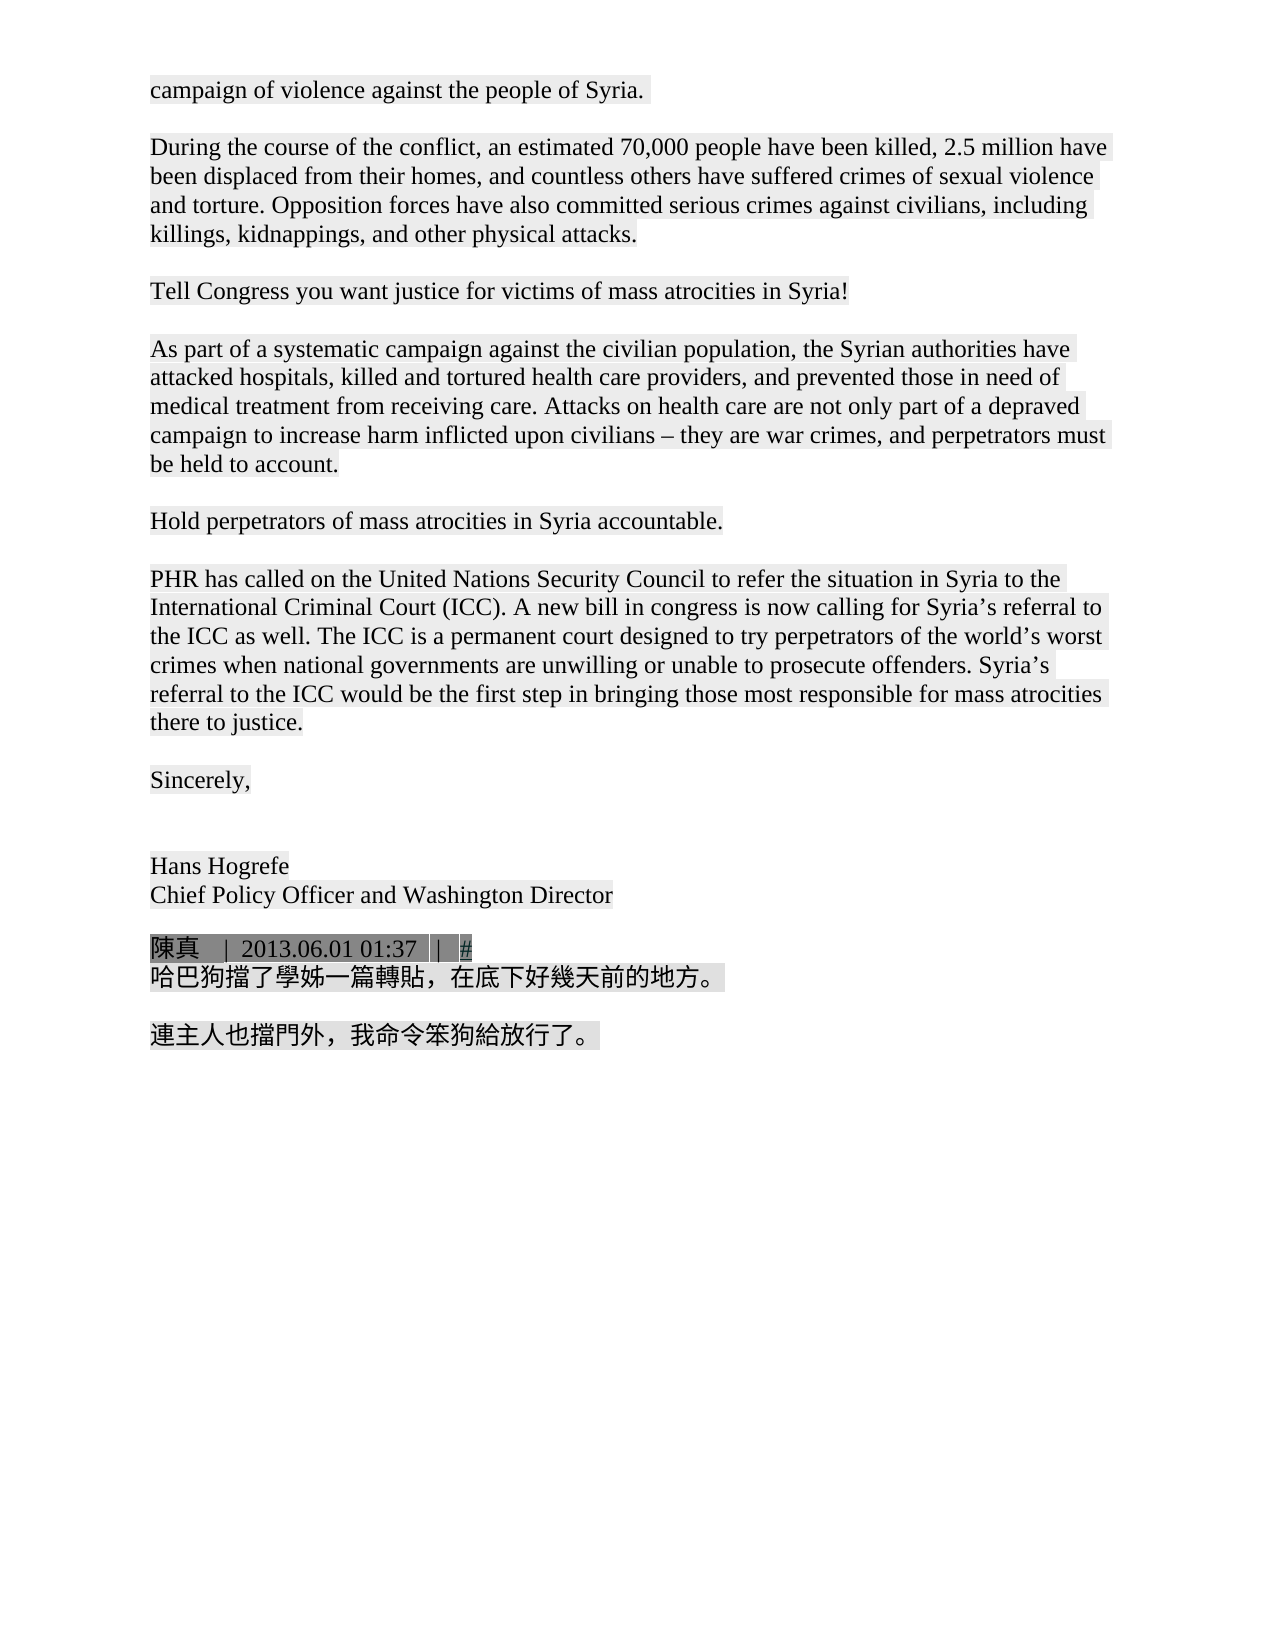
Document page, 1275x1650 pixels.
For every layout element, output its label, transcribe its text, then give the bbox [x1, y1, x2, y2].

text 陳真 | 2013.06.01 01:37 | # [150, 934, 1125, 963]
text 哈巴狗擋了學姊一篇轉貼，在底下好幾天前的地方。 連主人也擋門外，我命令笨狗給放行了。 [150, 963, 1125, 1050]
text 底下是剛收到的，PHR(醫師人權組織)派發給會員的一封信。 PHR成立於1986年，我是1988年加入，算起來也已經四分之一個世紀。PHR就跟AI或HRW(人權觀察組織，這組織的重要金主之一就是索羅斯)一樣，是國際上頗具聲望而且 "還算" 中立的人權組織。但是，各位把信看一遍，不知心裏做何感想？ 中立組織尚且如此徹底偏頗，那就更不用說那些純粹扛著民主人權旗幟的國內外各種"人權組織"了。美國多的是這一類組織，其中有些甚至是美國中情局專門搞對外滲透的情治單位改裝門面所成立，例如頒給王丹的那個美國 "人權" 組織便是，這些 "人權" 組織總是喜歡頒獎給那些 "反對美國敵人" 的所謂反對者，正猶如美國也曾大力讚賞海珊與蔣介石是民主世界的燈塔一般。 中國崛起至今，不曾在海外發動戰爭或搞政變暗殺，但美國半個世紀來卻沒有一天不發動戰爭，每天都在四處殺人，四處丟炸彈。每丟一顆炸彈，就能創造千萬財富；美國人簡直就是靠軍火生意在過活的。想到這個國家，實在很無奈，世上無一字能說出我心裏對美國血腥惡行的恨。 PHR這信我看了幾秒鐘就看不下去了。它竟然要我們去呼籲美國國會來為敘利亞人民伸張正義。這就比方說有歹徒闖進家園，說要幫你們推廣家庭民主與人權，然後四處搞破壞搞暗殺搞恐怖活動，努力在家庭成員之間挑起各種血腥衝突。 本來這群永遠以民主人權裝扮出現的歹徒，只是以民主人權之名，遮遮掩掩地暗中幫忙跟政府軍一樣殘暴血腥的所謂反對派，努力把血腥衝突擴大。這樣還不夠，最近英美兩國更是聯手促成歐盟解除武器禁運，從六月一日起正式生效，從此這些以民主人權為名的恐怖主義國家，便可堂而皇之地提供武器軍火給所謂反抗軍。 這些混蛋國家在敘利亞所做的這一切，就如同他們在利比亞、伊拉克和阿富汗之所做所為，打的全是什麼民主人權的美麗動人口號，幹的卻是極其可怕殘忍與齷齪的大規模血腥。 敘利亞內戰至今已經死了至少七、八萬人，兩百五十萬人流離失所，成為難民。這從來都不是什麼民主與人權的追求。敘利亞駐華大使說得對，所謂民主與人權，只是侵略者 "巨大的謊言"。 我不會說敘利亞政府是個好政府，就如同我不會說蔣家政權是好政府；但敘利亞的那些所謂反對者卻恐怕比現有的政府更恐怖更可怕，就如阿富汗的北方聯盟比原有的神學士政權不知道要腐敗多少倍；以百萬生靈塗炭為代價，為的只是扶植一個傀儡，只要他往後乖乖聽美國爸爸的話，那麼，不論他怎麼胡作非為，都絕不會是問題。 PHR的信裏還呼籲ICC(國際刑事法庭)的介入。對此我無異議，但問題本質仍然還是一樣。ICC的任務之一是審判國際戰犯，但天字第一號國際戰犯就在白宮，ICC卻始終無能為力。 記得大約是在2002-2003那個時候，ICC剛要成立時，千方百計抵制它之成立的就是美國，因為美國布希政府開出條件，要求美國人必須豁免一切追訴；因為美國人是為了世界和平所以才每天到處丟炸彈到處姦殺擄掠的，怎麼還需要國際法庭的管轄？美國是世界的王，比王法還大，王要怎麼幹都行，當然輪不到法律過問。 關於這一段ICC的歷史，十年前我寫了很多很多，多到幾乎可以出一本書了。而且還曾參與一群比利時的反戰人士所發起的一個 "把美軍拖上國際法庭受審" 的運動，藉著提告等手段，雖然讓美國高官及美國總統不敢去那些依法必須逮捕他們的國家，但美國至今始終豁免於一切國際法的管轄。 對此，這些國際人權組織卻很少表示意見。記得2003年美國剛入侵伊拉克那時候，在HRW(人權觀察組織)的一個討論群上，有人說要呼籲美國政府以戰犯之名逮捕誰誰誰，我回應說，那你應該先呼籲大家，不管是布希或美國政府高官這些人去到哪個國家，那些國家的政府就應該依法把這群世界上最大的恐怖犯罪集團的首腦全數逮捕並繩之以法。Chomsky有句話說得很對，他說，依法論法，歷任所有美國總統都應處以極刑。 我知道講有關戰爭這些事很挫折，對我個人而言甚至很窩囊，所以我能不講就盡量不講。如果我一無所知或所知無幾倒也罷了，但一個人在道德事務上，當他知道很多卻做得很少時，他得用多大的力氣來面對自己、面對生活？ 就如同你若不知道世界上有十幾億人處於饑餓倒也罷了，如果你知之甚詳，但你又能如何？你還是只能一樣吃喝，一樣玩樂。這沒什麼不對，但若還義正辭嚴說起世上饑餓之事，難道不窩囊？ 或許這讓我對為惡者如美國的恨較能釋懷，因為事實上我們都只是這個恐怖犯罪集團的一份子，我們的各種作為，事實上都為這個集團貢獻了一份力量，我們一樣兩手血腥，參與同樣的掠奪與殺戮。 令我感到痛苦的是，我不知道如何改變這個令人挫折的處境？我怎麼可能洗掉自己身上的血腥而能宣稱自己之清白？說起來，我們都是美國人。我希望自己不是，但我沒有那個勇氣辦到。 陳真 =========== Dear Emir, Tell Congress victims of mass atrocities in Syria need justice! Over the past two years, forces and allies of the Syrian government have carried out a ruthless campaign of violence against the people of Syria. During the course of the conflict, an estimated 70,000 people have been killed, 2.5 million have been displaced from their homes, and countless others have suffered crimes of sexual violence and torture. Opposition forces have also committed serious crimes against civilians, including killings, kidnappings, and other physical attacks. Tell Congress you want justice for victims of mass atrocities in Syria! As part of a systematic campaign against the civilian population, the Syrian authorities have attacked hospitals, killed and tortured health care providers, and prevented those in need of medical treatment from receiving care. Attacks on health care are not only part of a depraved campaign to increase harm inflicted upon civilians – they are war crimes, and perpetrators must be held to account. Hold perpetrators of mass atrocities in Syria accountable. PHR has called on the United Nations Security Council to refer the situation in Syria to the International Criminal Court (ICC). A new bill in congress is now calling for Syria’s referral to the ICC as well. The ICC is a permanent court designed to try perpetrators of the world’s worst crimes when national governments are unwilling or unable to prosecute offenders. Syria’s referral to the ICC would be the first step in bringing those most responsible for mass atrocities there to justice. Sincerely, Hans Hogrefe Chief Policy Officer and Washington Director [150, 75, 1125, 909]
